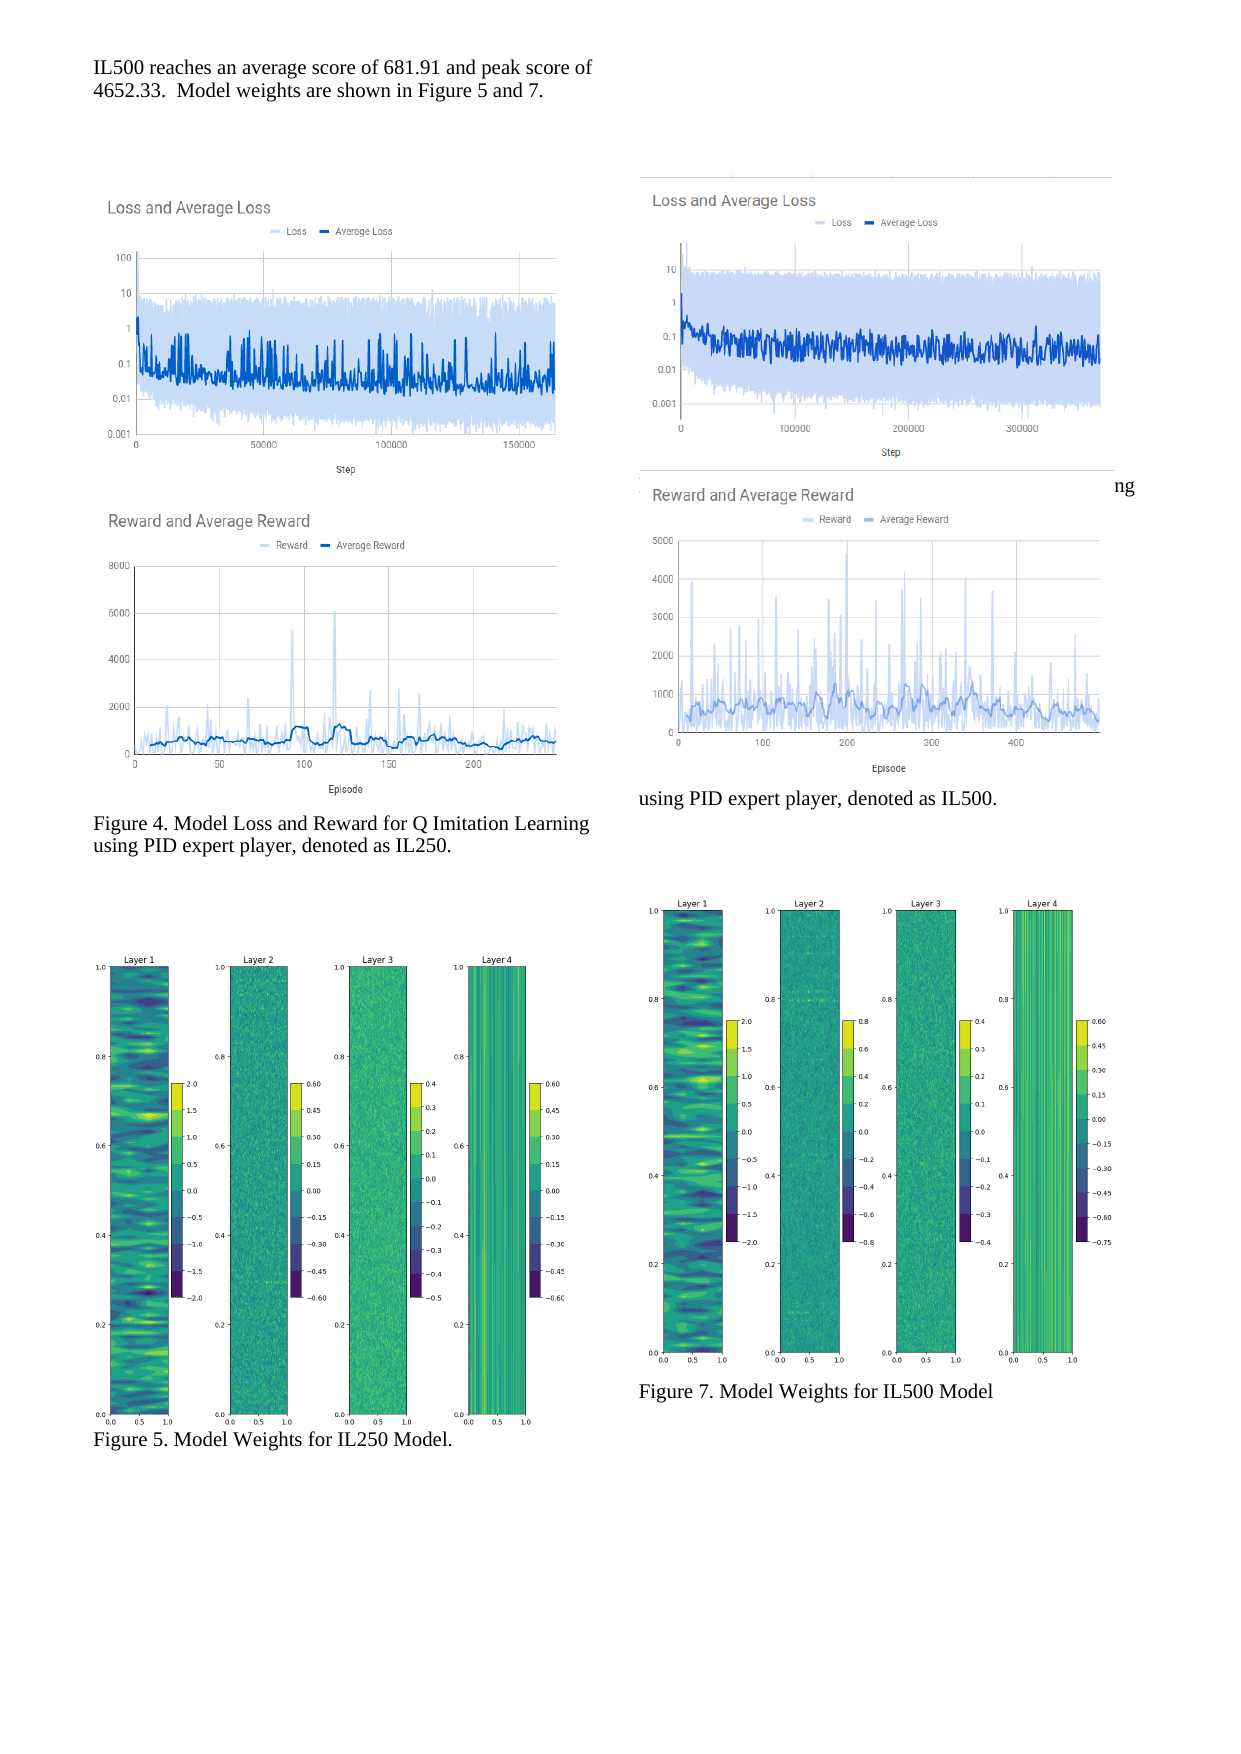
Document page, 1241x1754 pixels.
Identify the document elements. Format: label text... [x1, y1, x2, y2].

text IL500 reaches an average score of 681.91 and peak score of 4652.33. Model weights are shown in Figure 5 and 7. [93, 56, 601, 102]
text Figure 7. Model Weights for IL500 Model [639, 930, 1147, 1403]
picture [94, 503, 567, 799]
picture [643, 895, 1116, 1368]
text Figure 5. Model Weights for IL250 Model. [93, 1428, 601, 1451]
text Figure 4. Model Loss and Reward for Q Imitation Learning using PID expert player, denoted as IL250. [93, 188, 601, 857]
text Figure 6. Model Loss and Reward for Q Imitation Learning using PID expert player, denoted as IL500. [639, 439, 1147, 810]
picture [93, 191, 566, 487]
picture [91, 951, 565, 1425]
picture [639, 175, 1114, 788]
